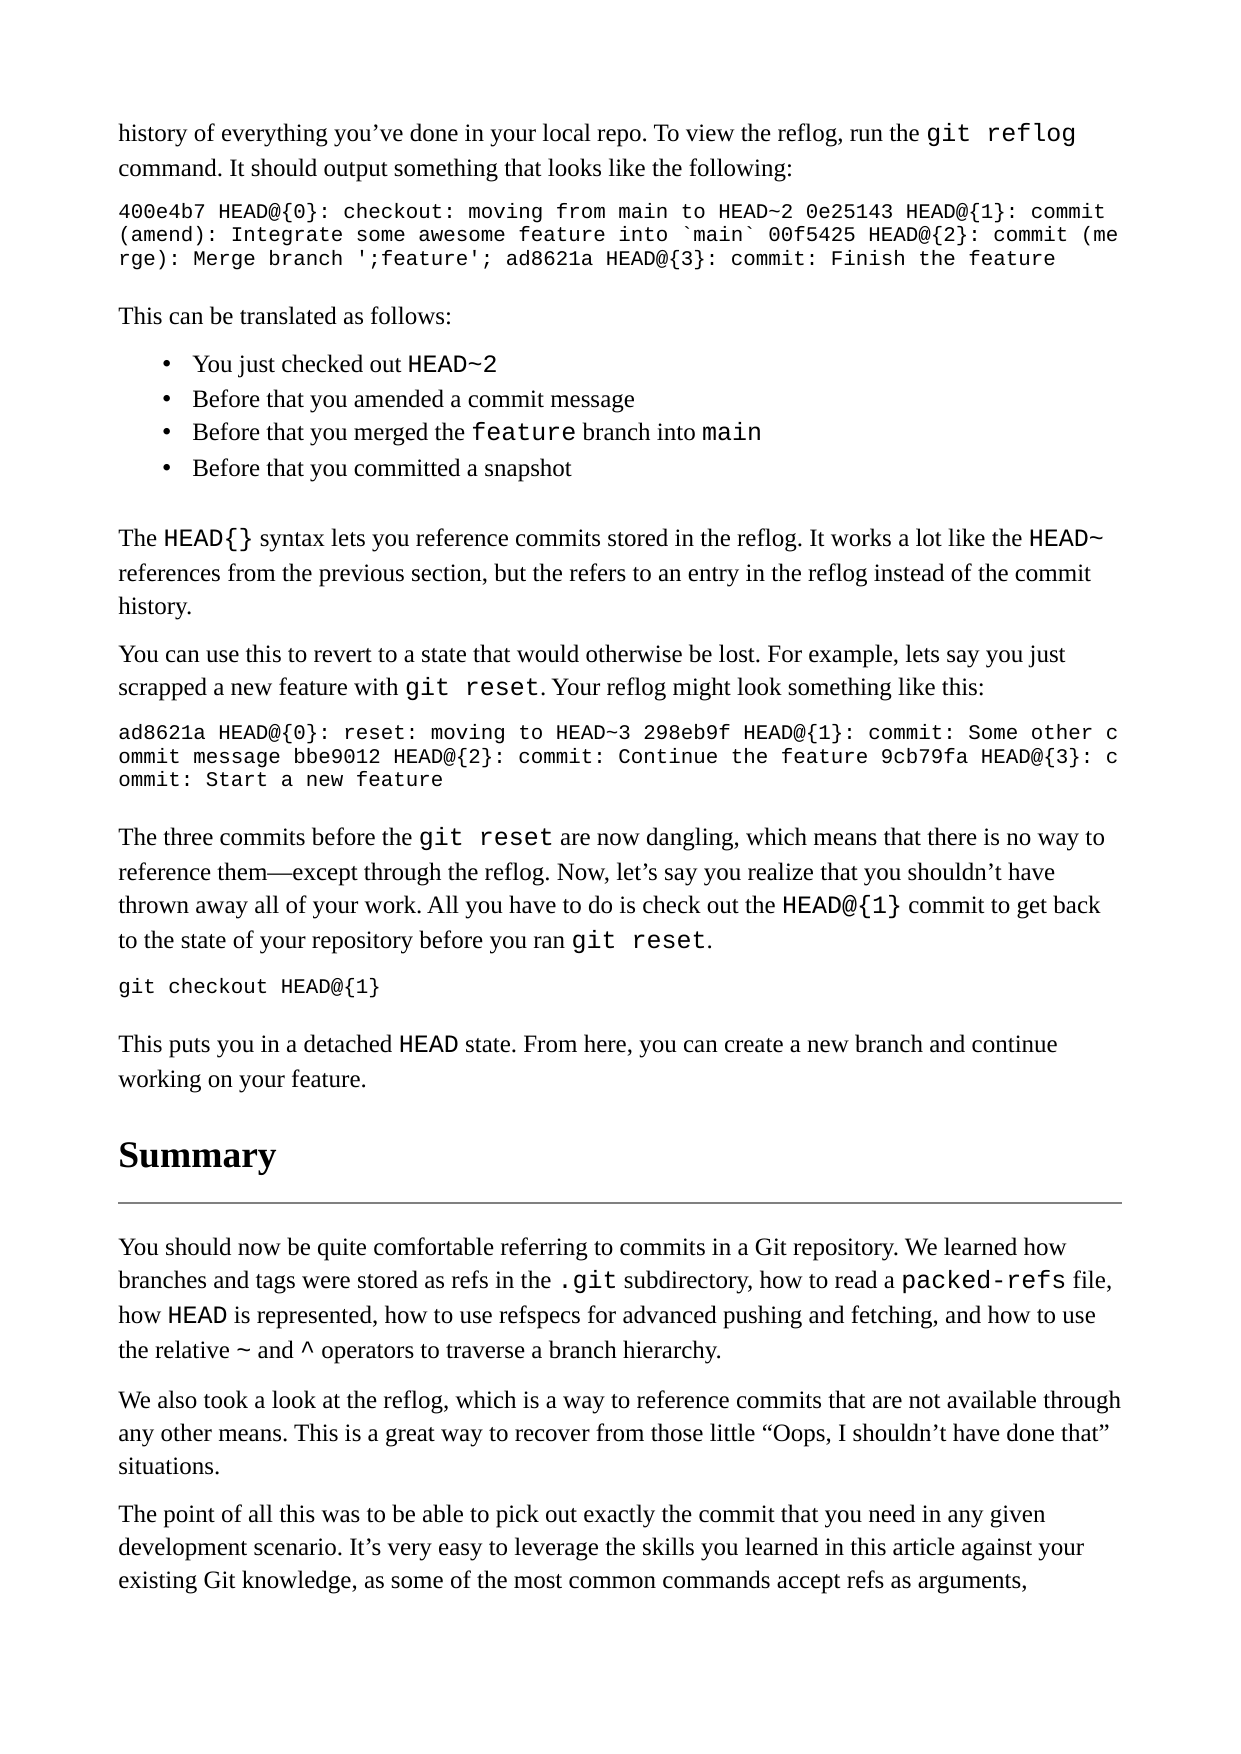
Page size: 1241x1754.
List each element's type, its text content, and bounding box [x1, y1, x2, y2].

text 400e4b7 HEAD@{0}: checkout: moving from main to HEAD~2 0e25143 HEAD@{1}: commit (amend): Integrate some awesome feature into `main` 00f5425 HEAD@{2}: commit (merge): Merge branch ';feature'; ad8621a HEAD@{3}: commit: Finish the feature [118, 201, 1122, 272]
text The HEAD{} syntax lets you reference commits stored in the reflog. It works a lot like the HEAD~ references from the previous section, but the refers to an entry in the reflog instead of the commit history. [118, 523, 1122, 620]
text The three commits before the git reset are now dangling, which means that there is no way to reference them—except through the reflog. Now, let’s say you realize that you shouldn’t have thrown away all of your work. All you have to do is check out the HEAD@{1} commit to get back to the state of your repository before you ran git reset. [118, 822, 1122, 956]
text ad8621a HEAD@{0}: reset: moving to HEAD~3 298eb9f HEAD@{1}: commit: Some other commit message bbe9012 HEAD@{2}: commit: Continue the feature 9cb79fa HEAD@{3}: commit: Start a new feature [118, 722, 1122, 793]
subtitle Summary [118, 1132, 1122, 1175]
text This can be translated as follows: [118, 301, 1122, 330]
text history of everything you’ve done in your local repo. To view the reflog, run the git reflog command. It should output something that looks like the following: [118, 118, 1122, 182]
list Before that you merged the feature branch into main [162, 417, 1122, 448]
list Before that you amended a commit message [162, 384, 1122, 413]
list Before that you committed a snapshot [162, 453, 1122, 481]
text You can use this to revert to a state that would otherwise be lost. For example, lets say you just scrapped a new feature with git reset. Your reflog might look something like this: [118, 639, 1122, 703]
text The point of all this was to be able to pick out exactly the commit that you need in any given development scenario. It’s very easy to leverage the skills you learned in this article against your existing Git knowledge, as some of the most common commands accept refs as arguments, [118, 1499, 1122, 1594]
text This puts you in a detached HEAD state. From here, you can create a new branch and continue working on your feature. [118, 1029, 1122, 1093]
list You just checked out HEAD~2 [162, 349, 1122, 380]
text We also took a look at the reflog, which is a way to reference commits that are not available through any other means. This is a great way to recover from those little “Oops, I shouldn’t have done that” situations. [118, 1385, 1122, 1480]
text You should now be quite comfortable referring to commits in a Git repository. We learned how branches and tags were stored as refs in the .git subdirectory, how to read a packed-refs file, how HEAD is represented, how to use refspecs for advanced pushing and fetching, and how to use the relative ~ and ^ operators to traverse a branch hierarchy. [118, 1232, 1122, 1366]
text git checkout HEAD@{1} [118, 976, 1122, 999]
